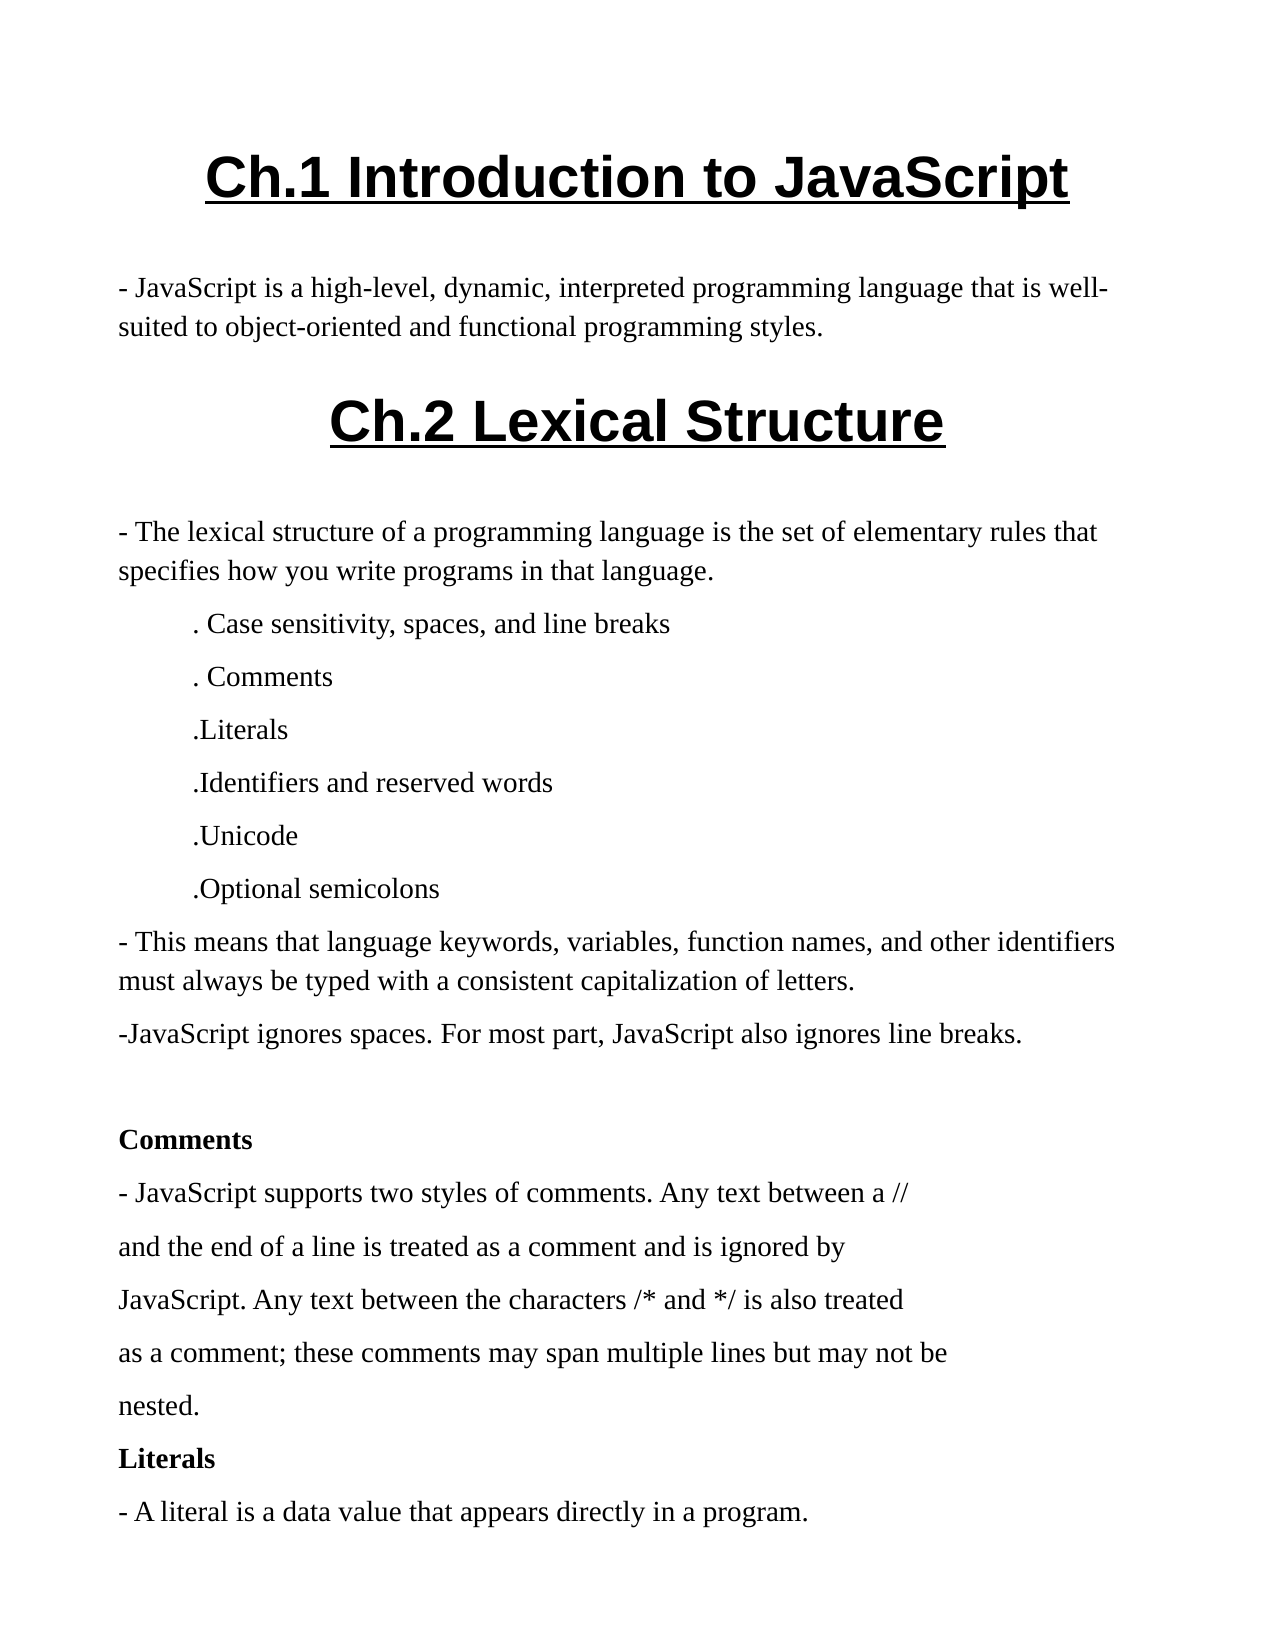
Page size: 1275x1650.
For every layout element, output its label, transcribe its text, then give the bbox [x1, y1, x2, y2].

text . Comments [118, 659, 1157, 692]
text - A literal is a data value that appears directly in a program. [118, 1494, 1157, 1528]
text JavaScript. Any text between the characters /* and */ is also treated [118, 1282, 1157, 1315]
text Literals [118, 1441, 1157, 1475]
text - JavaScript supports two styles of comments. Any text between a // [118, 1176, 1157, 1209]
title Ch.1 Introduction to JavaScript [118, 143, 1157, 210]
text - The lexical structure of a programming language is the set of elementary rules that specifies how you write programs in that language. [118, 514, 1157, 586]
text and the end of a line is treated as a comment and is ignored by [118, 1229, 1157, 1262]
text - JavaScript is a high-level, dynamic, interpreted programming language that is well-suited to object-oriented and functional programming styles. [118, 270, 1157, 342]
text .Optional semicolons [118, 871, 1157, 905]
text Comments [118, 1122, 1157, 1156]
text . Case sensitivity, spaces, and line breaks [118, 606, 1157, 639]
text nested. [118, 1388, 1157, 1422]
text -JavaScript ignores spaces. For most part, JavaScript also ignores line breaks. [118, 1016, 1157, 1050]
text - This means that language keywords, variables, function names, and other identifiers must always be typed with a consistent capitalization of letters. [118, 924, 1157, 997]
text as a comment; these comments may span multiple lines but may not be [118, 1335, 1157, 1368]
text .Identifiers and reserved words [118, 765, 1157, 799]
title Ch.2 Lexical Structure [118, 387, 1157, 454]
text .Unicode [118, 818, 1157, 852]
text .Literals [118, 712, 1157, 746]
